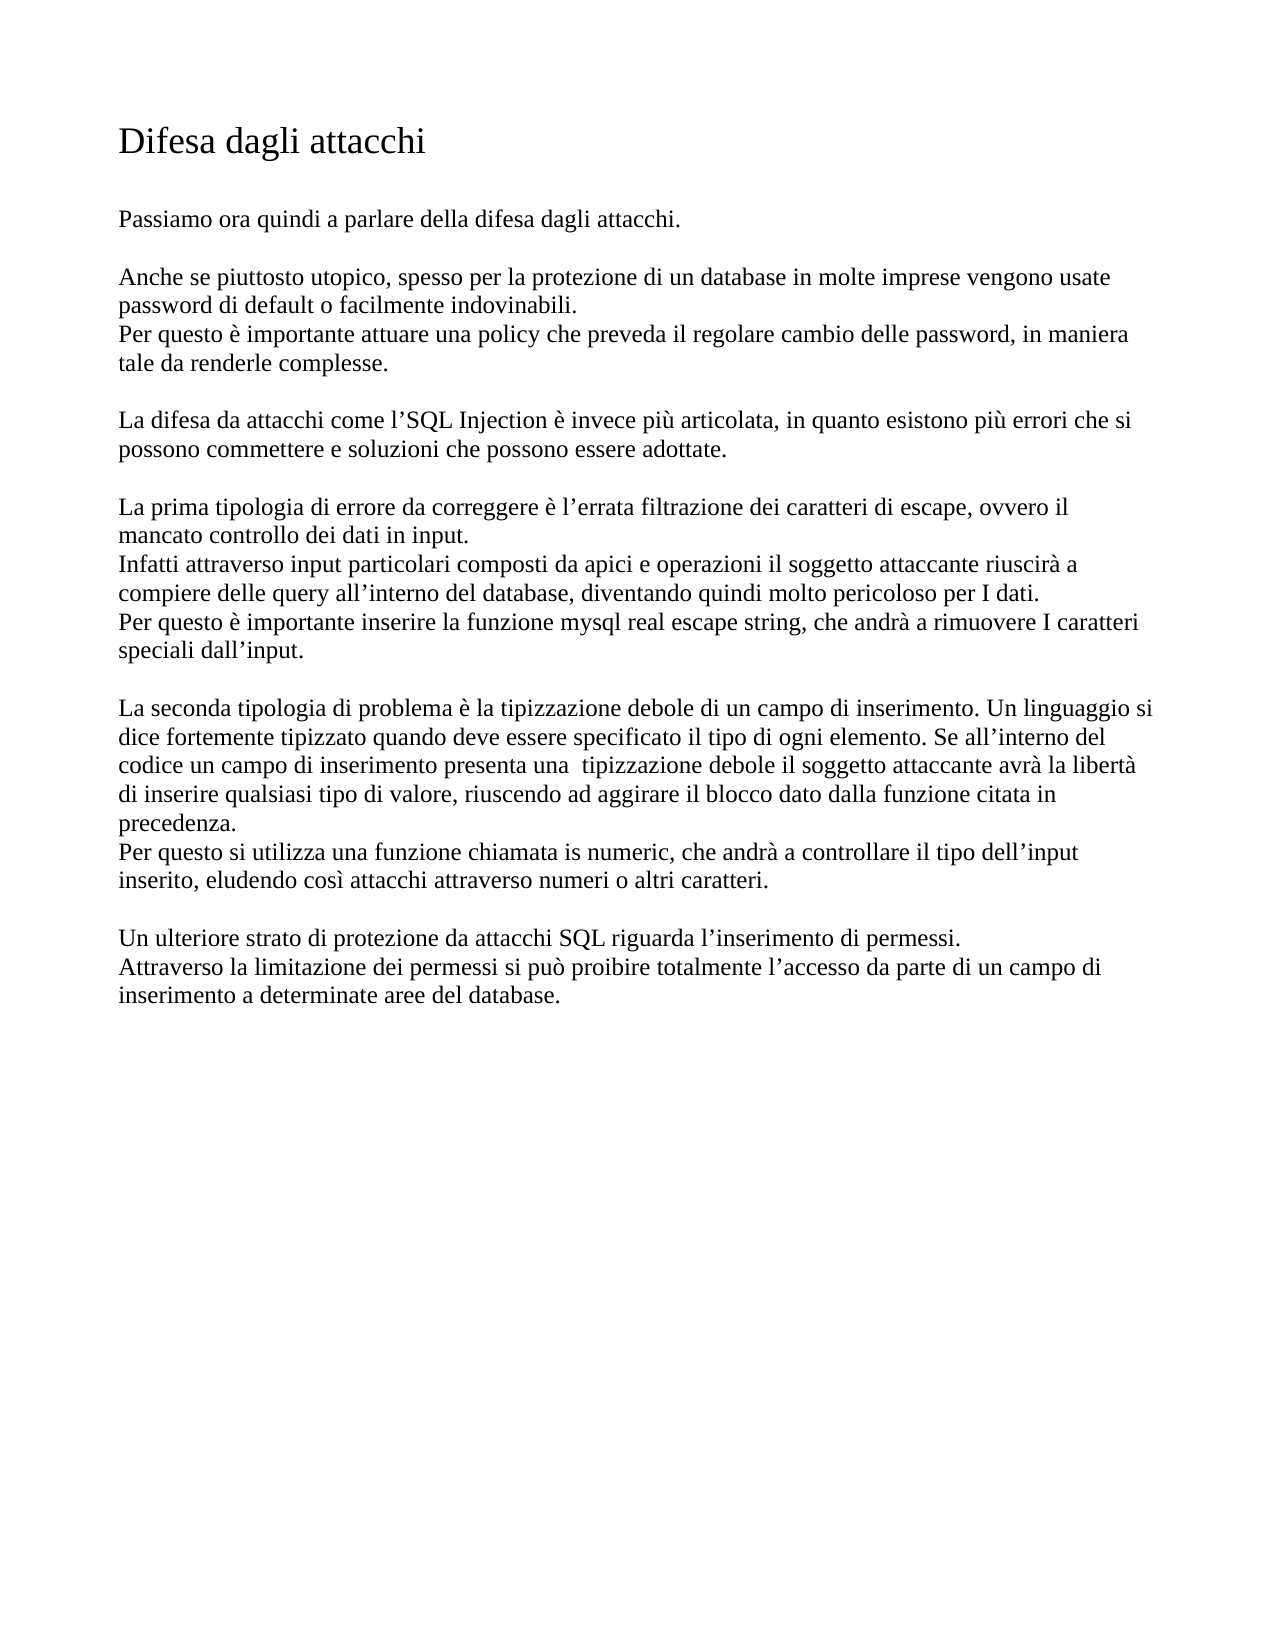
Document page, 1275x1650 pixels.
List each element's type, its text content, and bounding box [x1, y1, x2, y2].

text Difesa dagli attacchi [118, 118, 1157, 161]
text La seconda tipologia di problema è la tipizzazione debole di un campo di inserimento. Un linguaggio si dice fortemente tipizzato quando deve essere specificato il tipo di ogni elemento. Se all’interno del codice un campo di inserimento presenta una tipizzazione debole il soggetto attaccante avrà la libertà di inserire qualsiasi tipo di valore, riuscendo ad aggirare il blocco dato dalla funzione citata in precedenza. [118, 693, 1157, 837]
text La difesa da attacchi come l’SQL Injection è invece più articolata, in quanto esistono più errori che si possono commettere e soluzioni che possono essere adottate. [118, 406, 1157, 463]
text Attraverso la limitazione dei permessi si può proibire totalmente l’accesso da parte di un campo di inserimento a determinate aree del database. [118, 952, 1157, 1009]
text Per questo è importante inserire la funzione mysql real escape string, che andrà a rimuovere I caratteri speciali dall’input. [118, 607, 1157, 664]
text Per questo è importante attuare una policy che preveda il regolare cambio delle password, in maniera tale da renderle complesse. [118, 319, 1157, 377]
text Passiamo ora quindi a parlare della difesa dagli attacchi. [118, 204, 1157, 233]
text Per questo si utilizza una funzione chiamata is numeric, che andrà a controllare il tipo dell’input inserito, eludendo così attacchi attraverso numeri o altri caratteri. [118, 837, 1157, 894]
text Un ulteriore strato di protezione da attacchi SQL riguarda l’inserimento di permessi. [118, 923, 1157, 952]
text Anche se piuttosto utopico, spesso per la protezione di un database in molte imprese vengono usate password di default o facilmente indovinabili. [118, 262, 1157, 319]
text Infatti attraverso input particolari composti da apici e operazioni il soggetto attaccante riuscirà a compiere delle query all’interno del database, diventando quindi molto pericoloso per I dati. [118, 549, 1157, 607]
text La prima tipologia di errore da correggere è l’errata filtrazione dei caratteri di escape, ovvero il mancato controllo dei dati in input. [118, 492, 1157, 549]
